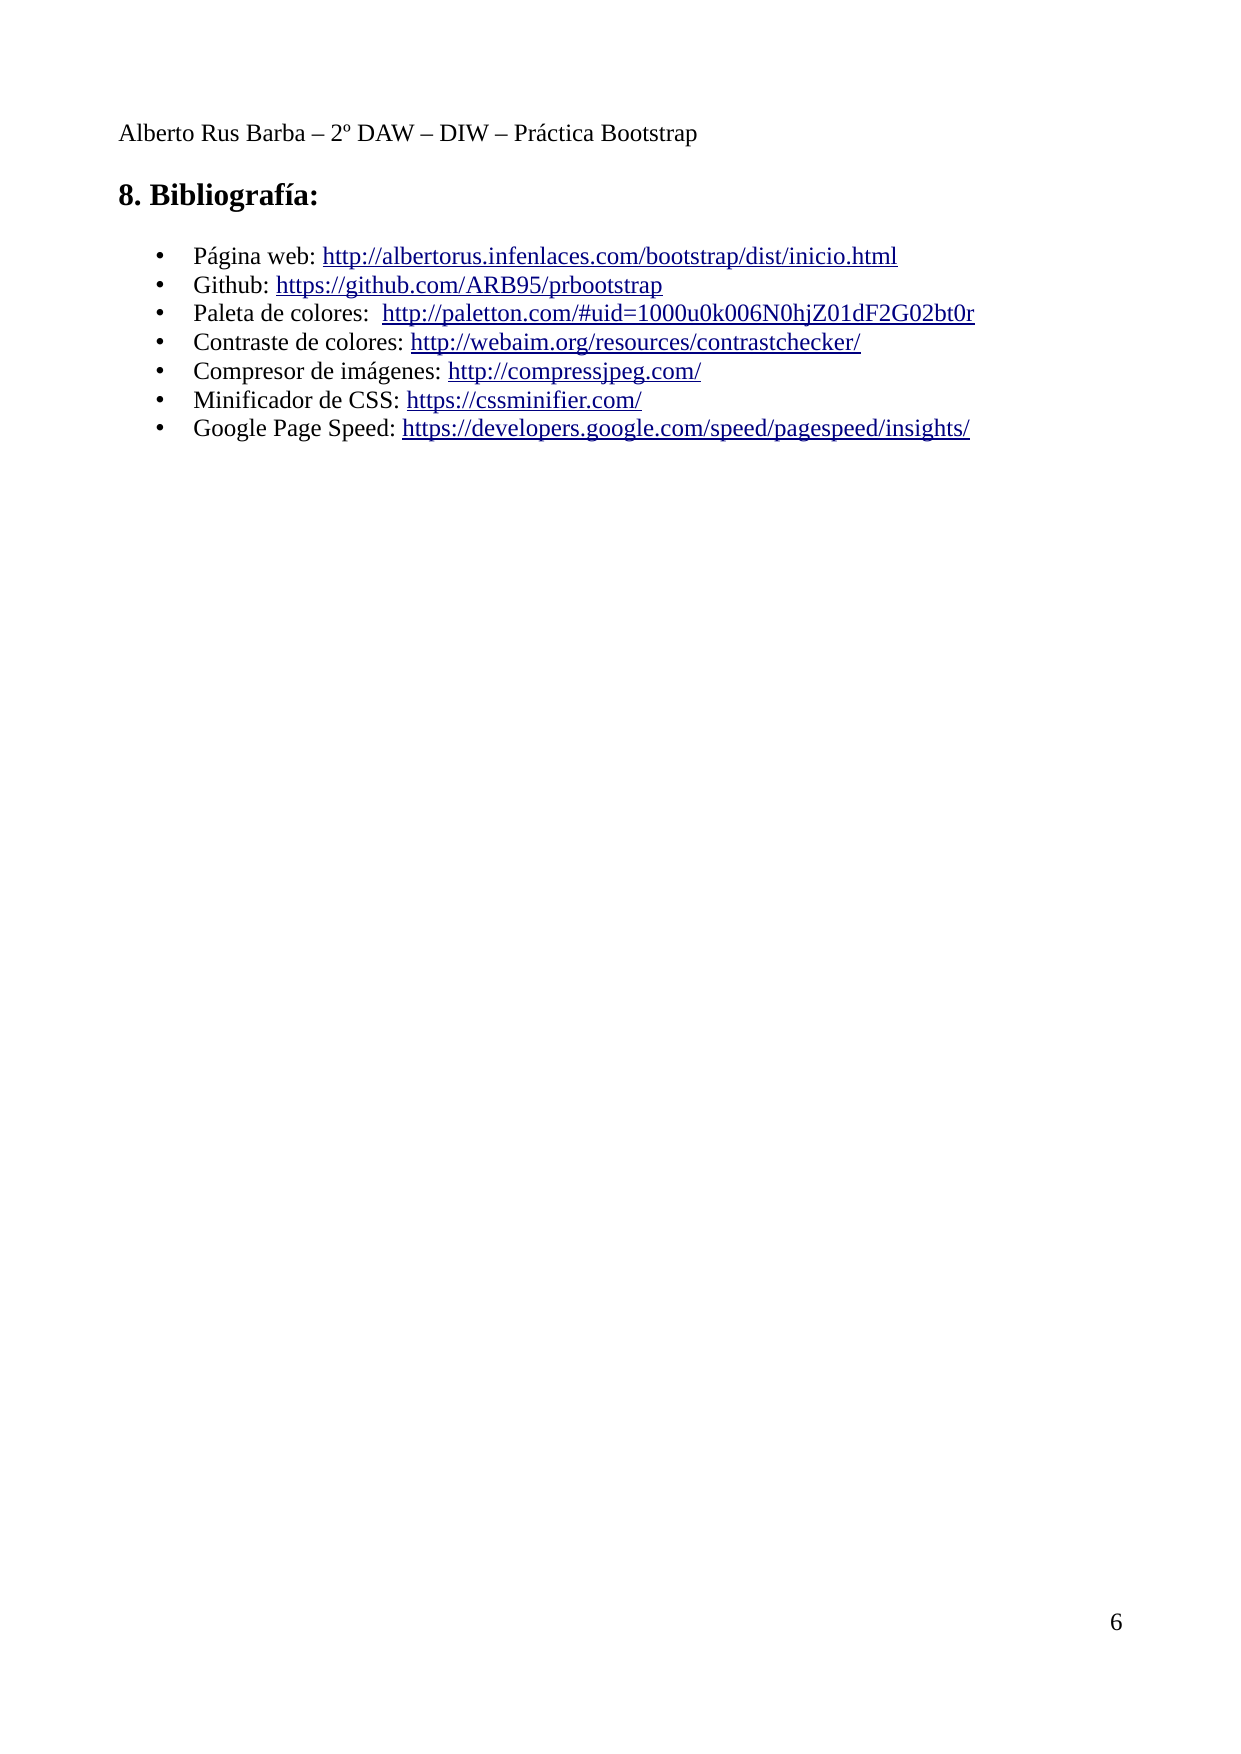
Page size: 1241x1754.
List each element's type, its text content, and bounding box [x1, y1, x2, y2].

list Página web: http://albertorus.infenlaces.com/bootstrap/dist/inicio.html [156, 241, 1122, 270]
text 8. Bibliografía: [118, 176, 1122, 212]
list Paleta de colores: http://paletton.com/#uid=1000u0k006N0hjZ01dF2G02bt0r [156, 298, 1122, 327]
list Github: https://github.com/ARB95/prbootstrap [156, 270, 1122, 298]
list Google Page Speed: https://developers.google.com/speed/pagespeed/insights/ [156, 413, 1122, 442]
list Minificador de CSS: https://cssminifier.com/ [156, 385, 1122, 413]
list Compresor de imágenes: http://compressjpeg.com/ [156, 356, 1122, 385]
list Contraste de colores: http://webaim.org/resources/contrastchecker/ [156, 327, 1122, 356]
